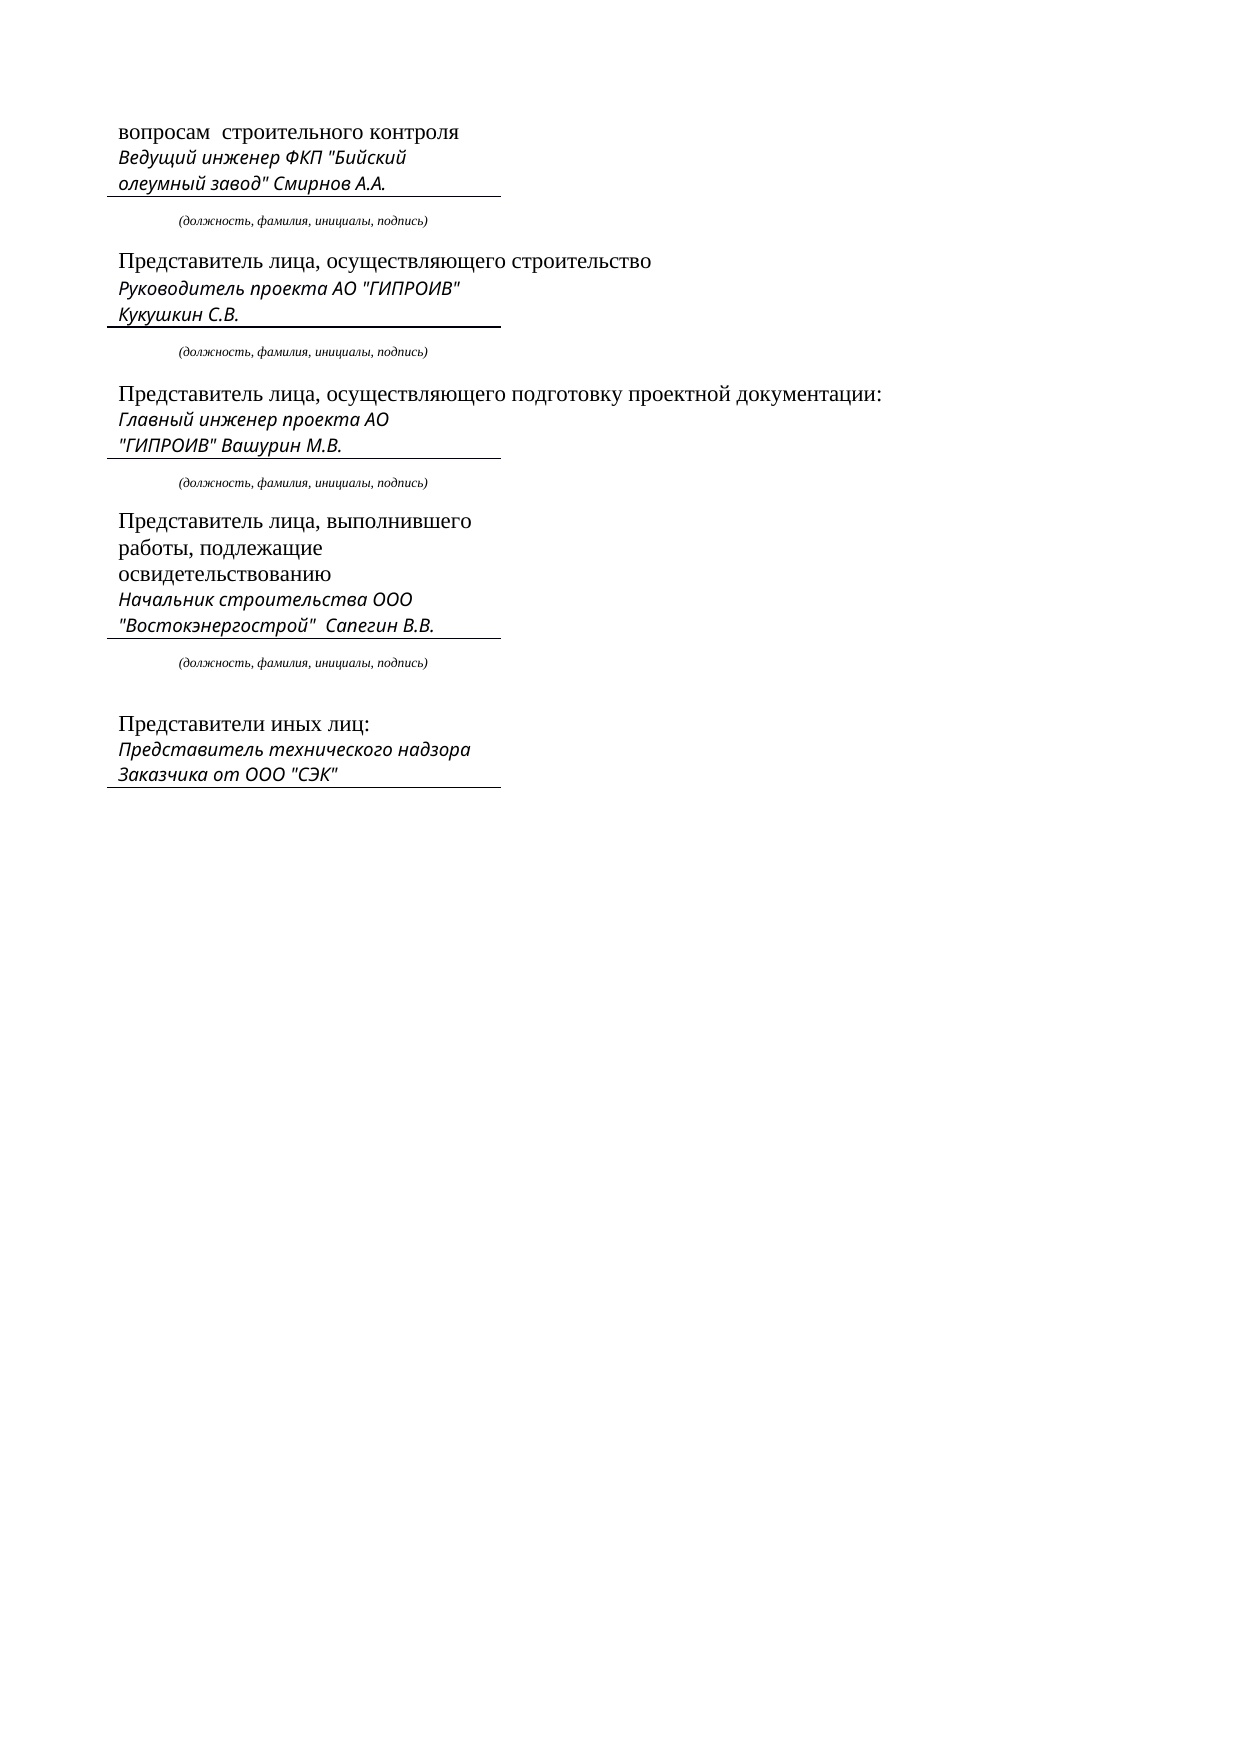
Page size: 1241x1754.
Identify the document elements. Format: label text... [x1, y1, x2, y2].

table_cell Ведущий инженер ФКП "Бийский олеумный завод" Смирнов А.А. [107, 145, 501, 196]
table_cell [107, 788, 501, 837]
table_cell Руководитель проекта АО "ГИПРОИВ" Кукушкин С.В. [107, 275, 501, 326]
table_cell Представитель лица, выполнившего работы, подлежащие освидетельствованию [107, 507, 501, 586]
table_cell [1053, 376, 1171, 406]
table_cell Представители иных лиц: [107, 687, 461, 736]
table_cell Представитель лица, осуществляющего строительство [107, 245, 816, 275]
table_cell (должность, фамилия, инициалы, подпись) [107, 639, 501, 687]
table_cell (должность, фамилия, инициалы, подпись) [107, 197, 501, 245]
table_cell [816, 245, 1171, 275]
table_cell (должность, фамилия, инициалы, подпись) [107, 328, 501, 376]
table_cell Представитель технического надзора Заказчика от ООО "СЭК" [107, 736, 501, 787]
table_cell Представитель лица, осуществляющего подготовку проектной документации: [107, 376, 1053, 406]
table_header вопросам строительного контроля [107, 118, 501, 144]
table_cell Главный инженер проекта АО "ГИПРОИВ" Вашурин М.В. [107, 406, 501, 457]
table_cell [461, 687, 501, 736]
table_cell (должность, фамилия, инициалы, подпись) [107, 459, 501, 507]
table_cell Начальник строительства ООО "Востокэнергострой" Сапегин В.В. [107, 586, 501, 637]
